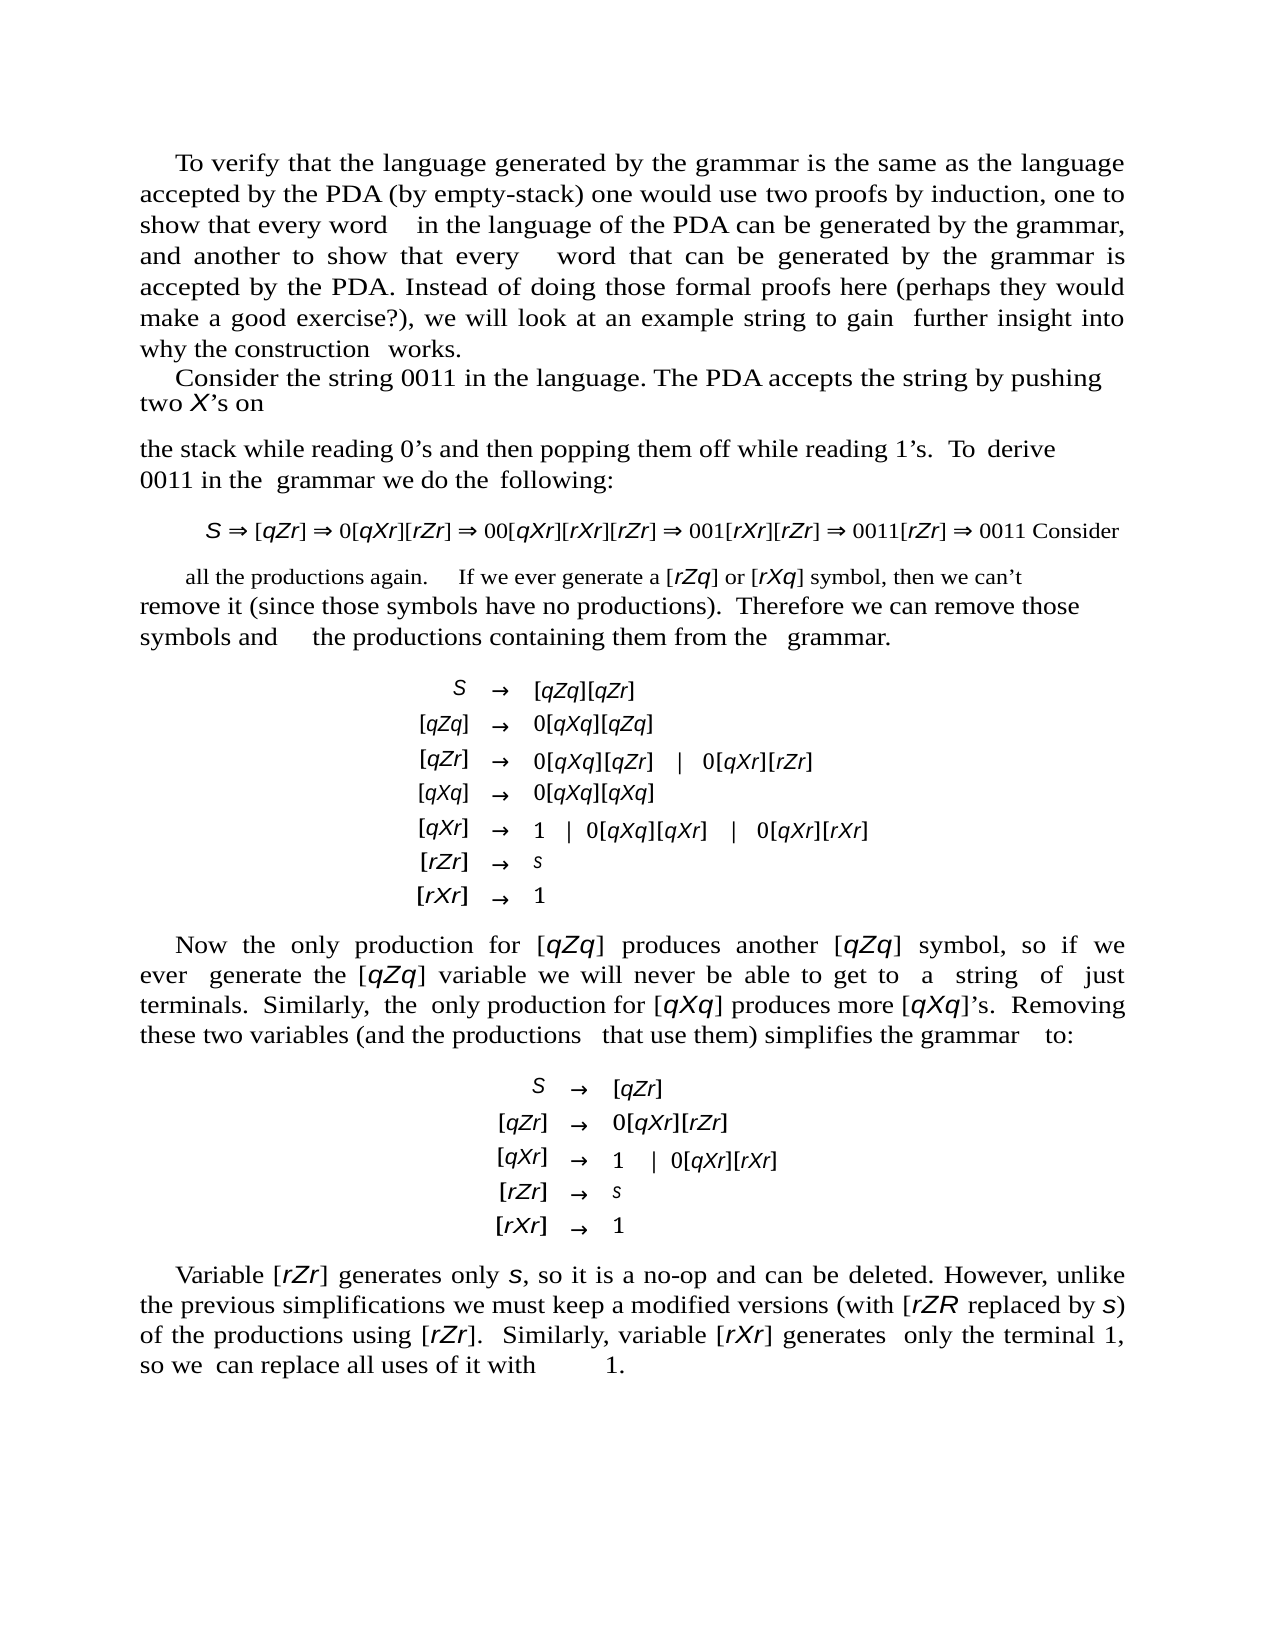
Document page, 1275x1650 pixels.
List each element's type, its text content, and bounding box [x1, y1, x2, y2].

table_cell 1 | 0[qXr][rXr] [602, 1144, 785, 1179]
text Consider the string 0011 in the language. The PDA accepts the string by pushing two X’s on [139, 365, 1134, 417]
table_cell [qXr] [489, 1144, 558, 1179]
table_header S [410, 669, 479, 711]
table_cell → [558, 1179, 602, 1213]
table_cell [rXr] [489, 1213, 558, 1256]
table_header → [479, 669, 523, 711]
table_cell [qXr] [410, 815, 479, 849]
table_cell → [479, 780, 523, 814]
table_cell 0[qXr][rZr] [602, 1110, 785, 1144]
table_cell 1 [523, 884, 926, 926]
table_cell [qZq] [410, 711, 479, 746]
table_header S [489, 1068, 558, 1110]
table_header [qZq][qZr] [523, 669, 926, 711]
table_cell 0[qXq][qZr] | 0[qXr][rZr] [523, 746, 926, 780]
table_cell 1 [602, 1213, 785, 1256]
table_cell → [479, 849, 523, 883]
table_header → [558, 1068, 602, 1110]
table_cell [qXq] [410, 780, 479, 814]
table_header [qZr] [602, 1068, 785, 1110]
text Variable [rZr] generates only s, so it is a no-op and can be deleted. However, unlike the previous simplifications we must keep a modified versions (with [rZR replaced by s) of the productions using [rZr]. Similarly, variable [rXr] generates only the terminal 1, so we can replace all uses of it with 1. [139, 1260, 1125, 1379]
table_cell → [479, 815, 523, 849]
table_cell [qZr] [489, 1110, 558, 1144]
table_cell → [558, 1110, 602, 1144]
table_cell [qZr] [410, 746, 479, 780]
table_cell → [479, 746, 523, 780]
table_cell [rXr] [410, 884, 479, 926]
text Now the only production for [qZq] produces another [qZq] symbol, so if we ever generate the [qZq] variable we will never be able to get to a string of just terminals. Similarly, the only production for [qXq] produces more [qXq]’s. Removing these two variables (and the productions that use them) simplifies the grammar to: [139, 930, 1125, 1049]
table_cell [rZr] [410, 849, 479, 883]
table_cell → [479, 711, 523, 746]
table_cell 1 | 0[qXq][qXr] | 0[qXr][rXr] [523, 815, 926, 849]
text To verify that the language generated by the grammar is the same as the language accepted by the PDA (by empty-stack) one would use two proofs by induction, one to show that every word in the language of the PDA can be generated by the grammar, and another to show that every word that can be generated by the grammar is accepted by the PDA. Instead of doing those formal proofs here (perhaps they would make a good exercise?), we will look at an example string to gain further insight into why the construction works. [139, 148, 1125, 363]
table_cell s [602, 1179, 785, 1213]
table_cell → [558, 1213, 602, 1256]
table_cell 0[qXq][qZq] [523, 711, 926, 746]
table_cell [rZr] [489, 1179, 558, 1213]
text the stack while reading 0’s and then popping them off while reading 1’s. To derive 0011 in the grammar we do the following: [139, 434, 1081, 494]
table_cell → [479, 884, 523, 926]
text S ⇒ [qZr] ⇒ 0[qXr][rZr] ⇒ 00[qXr][rXr][rZr] ⇒ 001[rXr][rZr] ⇒ 0011[rZr] ⇒ 0011 Consider all the productions again. If we ever generate a [rZq] or [rXq] symbol, then we can’t [185, 501, 1134, 589]
text remove it (since those symbols have no productions). Therefore we can remove those symbols and the productions containing them from the grammar. [139, 591, 1081, 651]
table_cell 0[qXq][qXq] [523, 780, 926, 814]
table_cell → [558, 1144, 602, 1179]
table_cell s [523, 849, 926, 883]
